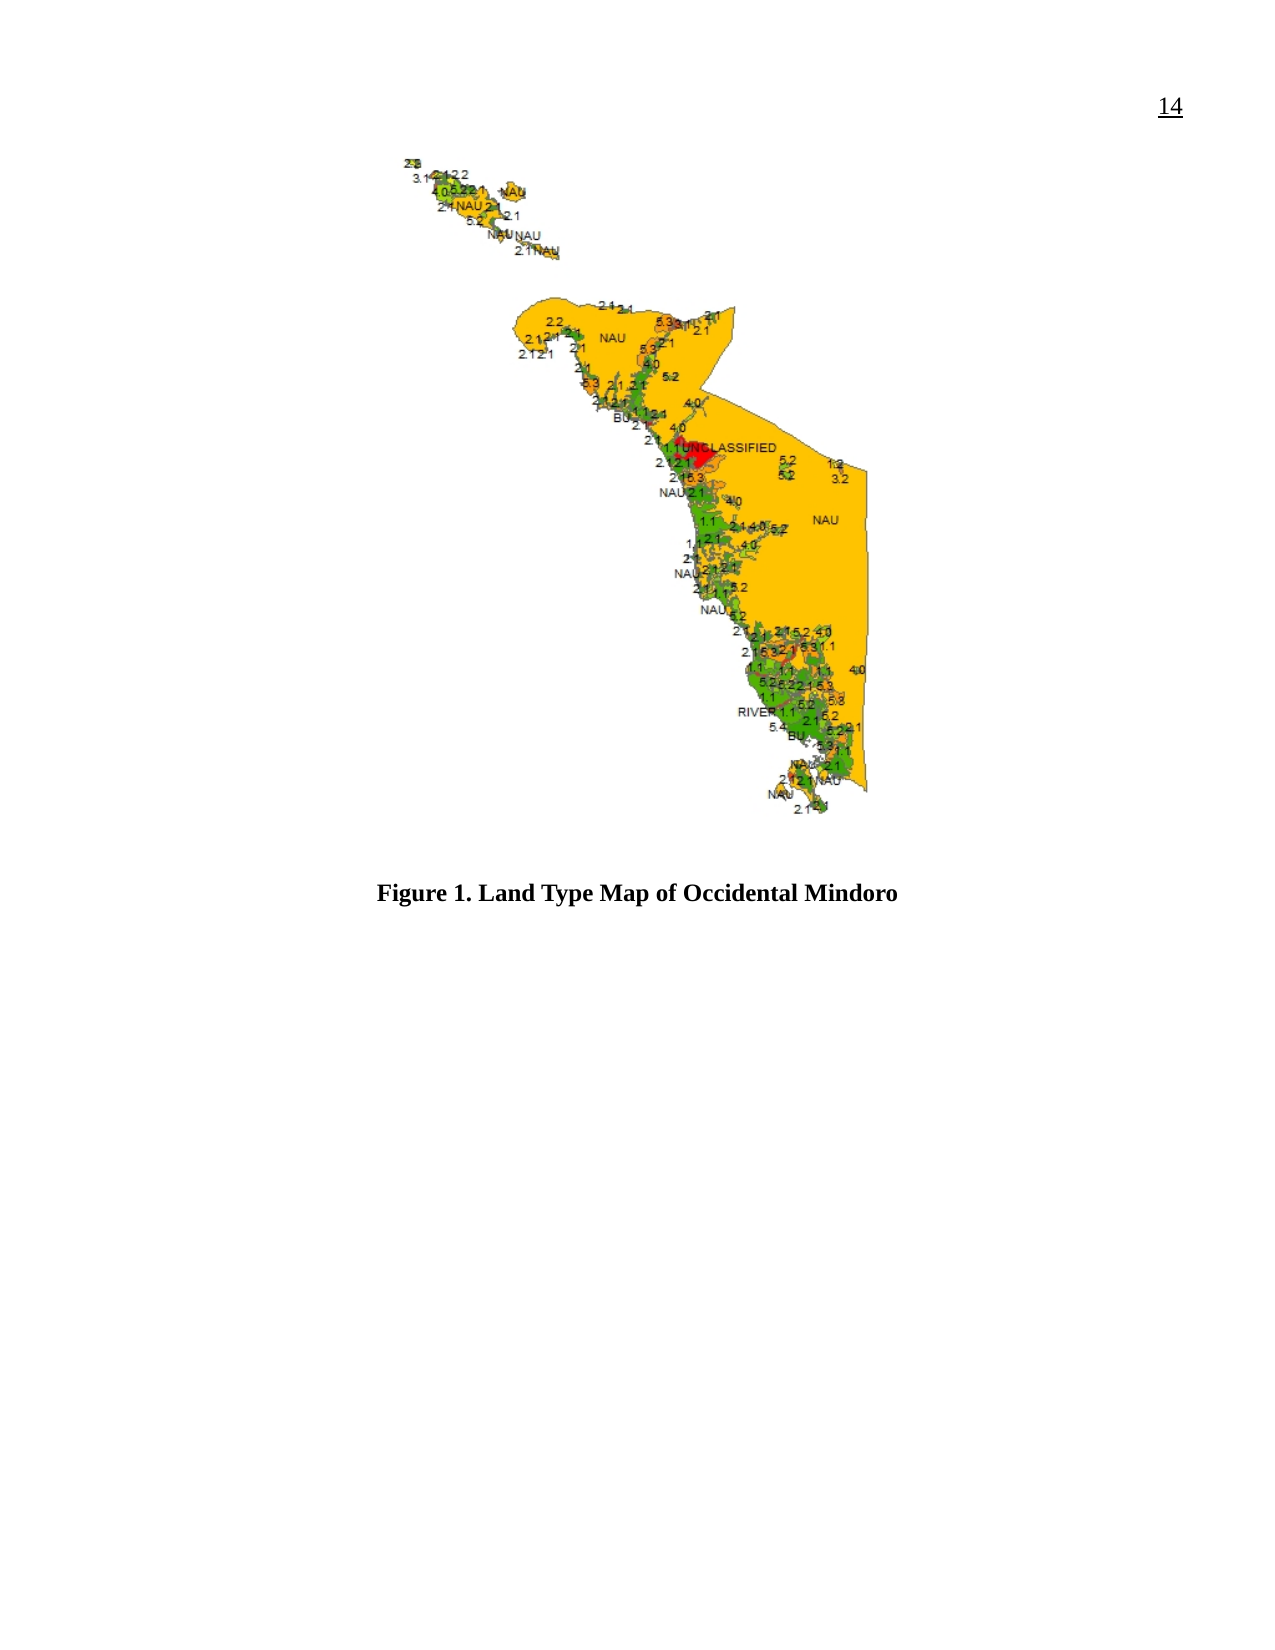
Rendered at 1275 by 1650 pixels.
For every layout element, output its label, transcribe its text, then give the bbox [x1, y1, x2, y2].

picture [111, 118, 1164, 850]
text Figure 1. Land Type Map of Occidental Mindoro [118, 850, 1157, 907]
